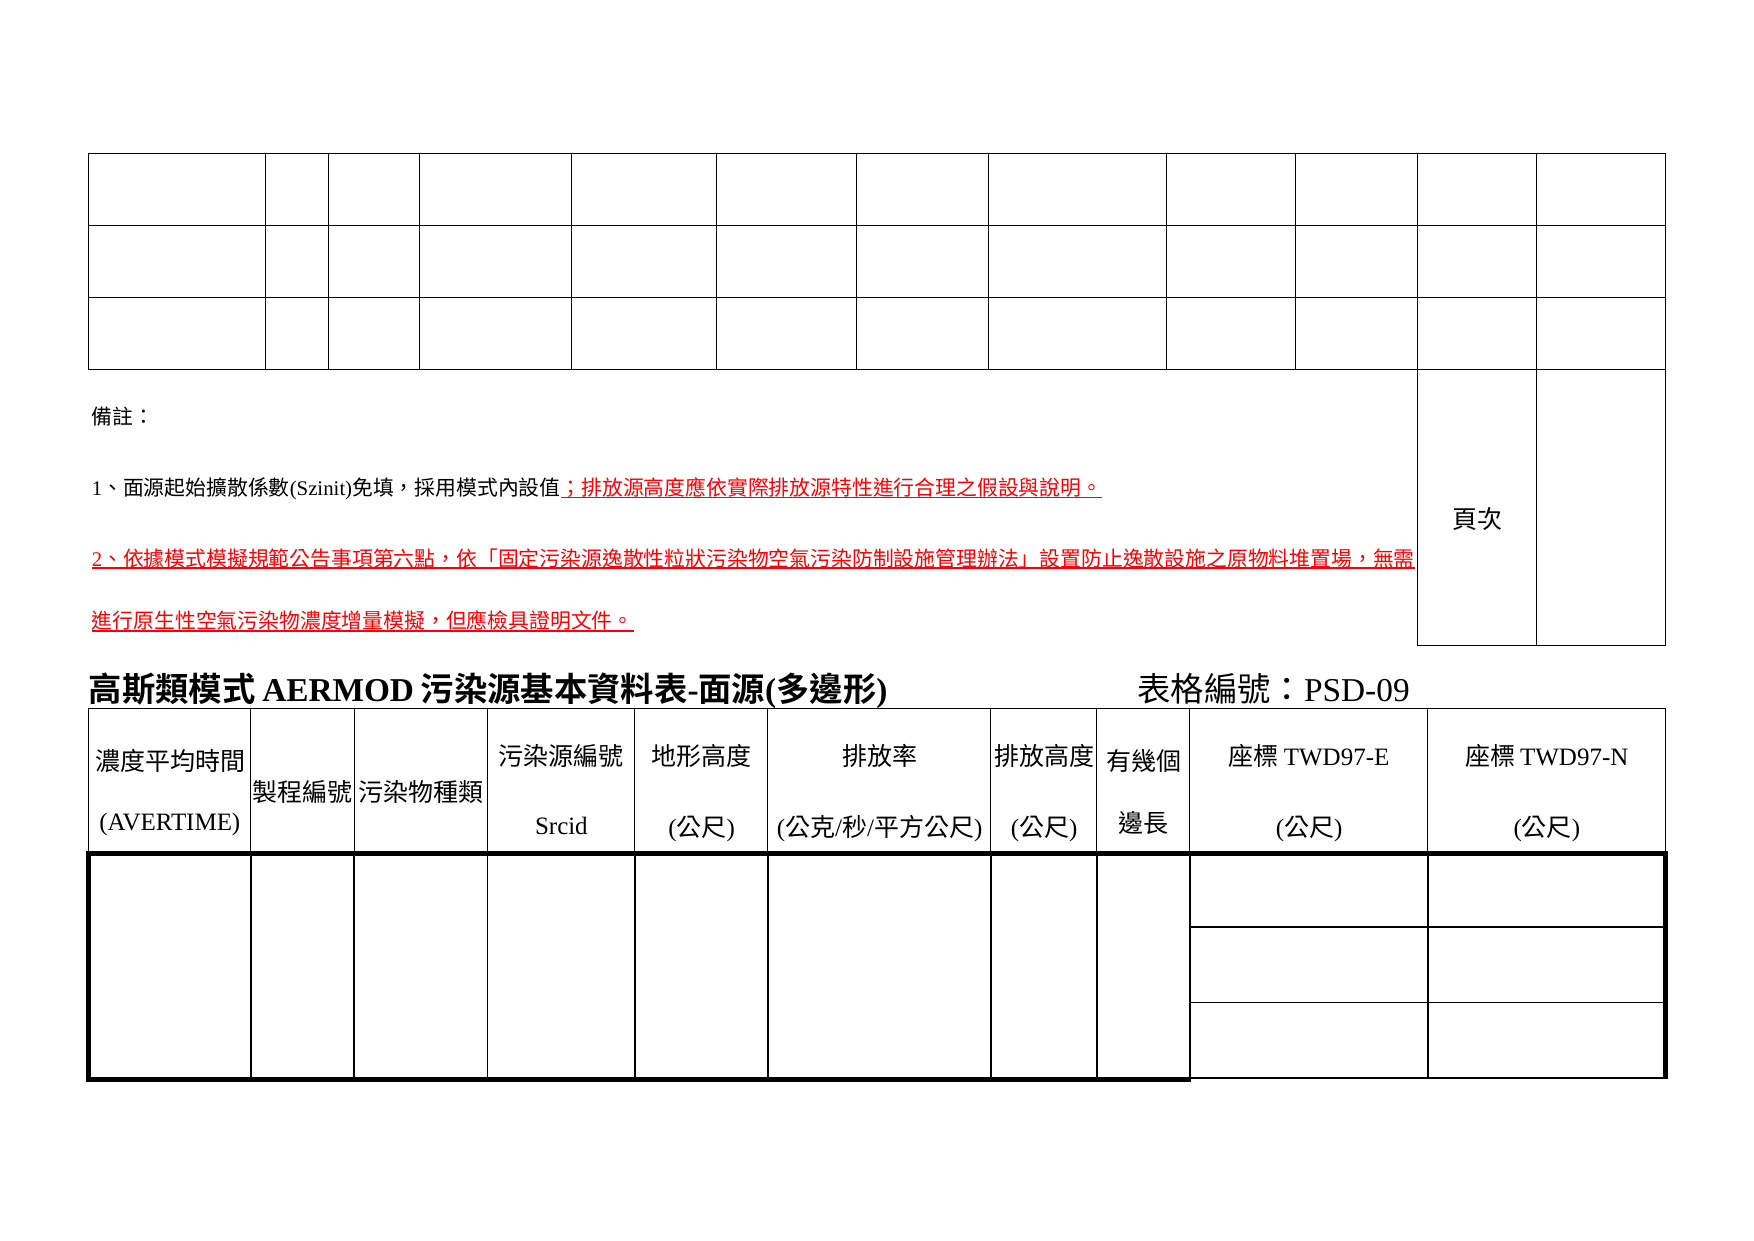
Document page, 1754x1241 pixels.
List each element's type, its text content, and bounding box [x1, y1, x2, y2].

table_cell [1191, 928, 1427, 1002]
table_cell [1429, 856, 1663, 926]
table_header 排放高度 (公尺) [991, 709, 1096, 851]
table_cell [992, 856, 1096, 1077]
table_cell [1537, 154, 1665, 225]
table_cell [329, 298, 419, 368]
table_cell [572, 298, 716, 368]
table_cell [1429, 1003, 1663, 1077]
table_cell [420, 298, 571, 368]
table_cell [717, 154, 856, 225]
table_cell 頁次 [1418, 370, 1536, 644]
table_header 有幾個邊長 [1097, 709, 1189, 851]
table_cell [420, 154, 571, 225]
table_cell [1429, 928, 1663, 1002]
table_cell [1537, 298, 1665, 368]
table_cell [89, 154, 265, 225]
table_cell [989, 298, 1166, 368]
text 高斯類模式AERMOD污染源基本資料表-面源(多邊形) 表格編號：PSD-09 [89, 646, 1665, 708]
table_cell [572, 226, 716, 297]
table_cell [1418, 226, 1536, 297]
table_cell [91, 856, 250, 1077]
table_cell [329, 154, 419, 225]
table_cell [420, 226, 571, 297]
table_cell [1191, 856, 1427, 926]
table_cell [329, 226, 419, 297]
table_cell [1537, 370, 1665, 644]
table_cell [266, 298, 328, 368]
table_header 濃度平均時間(AVERTIME) [89, 709, 250, 851]
table_cell [1167, 298, 1295, 368]
table_cell [1167, 154, 1295, 225]
table_cell [1296, 154, 1417, 225]
table_cell [989, 226, 1166, 297]
table_cell [769, 856, 990, 1077]
table_cell [1191, 1003, 1427, 1077]
table_cell [717, 298, 856, 368]
table_cell [717, 226, 856, 297]
table_header 製程編號 [251, 709, 354, 851]
table_cell [1167, 226, 1295, 297]
table_header 排放率 (公克/秒/平方公尺) [768, 709, 990, 851]
table_cell [1296, 226, 1417, 297]
table_header 座標TWD97-N (公尺) [1428, 709, 1665, 851]
table_header 地形高度 (公尺) [635, 709, 767, 851]
table_cell [1296, 298, 1417, 368]
table_cell [989, 154, 1166, 225]
table_cell [266, 226, 328, 297]
table_cell [857, 154, 988, 225]
table_header 座標TWD97-E (公尺) [1190, 709, 1427, 851]
table_cell [89, 298, 265, 368]
table_cell [572, 154, 716, 225]
table_cell 備註： 1、面源起始擴散係數(Szinit)免填，採用模式內設值；排放源高度應依實際排放源特性進行合理之假設與說明。 2、依據模式模擬規範公告事項第六點，依「固定污染源逸散性粒狀污染物空氣污染防制設施管理辦法」設置防止逸散設施之原物料堆置場，無需進行原生性空氣污染物濃度增量模擬，但應檢具證明文件。 [89, 370, 1417, 644]
table_cell [488, 856, 634, 1077]
table_cell [636, 856, 767, 1077]
table_cell [252, 856, 353, 1077]
table_cell [1418, 298, 1536, 368]
table_cell [857, 298, 988, 368]
table_cell [1537, 226, 1665, 297]
table_cell [1418, 154, 1536, 225]
table_cell [355, 856, 487, 1077]
table_cell [1098, 856, 1189, 1077]
table_cell [266, 154, 328, 225]
table_header 污染源編號 Srcid [488, 709, 634, 851]
table_cell [857, 226, 988, 297]
table_cell [89, 226, 265, 297]
table_header 污染物種類 [355, 709, 487, 851]
